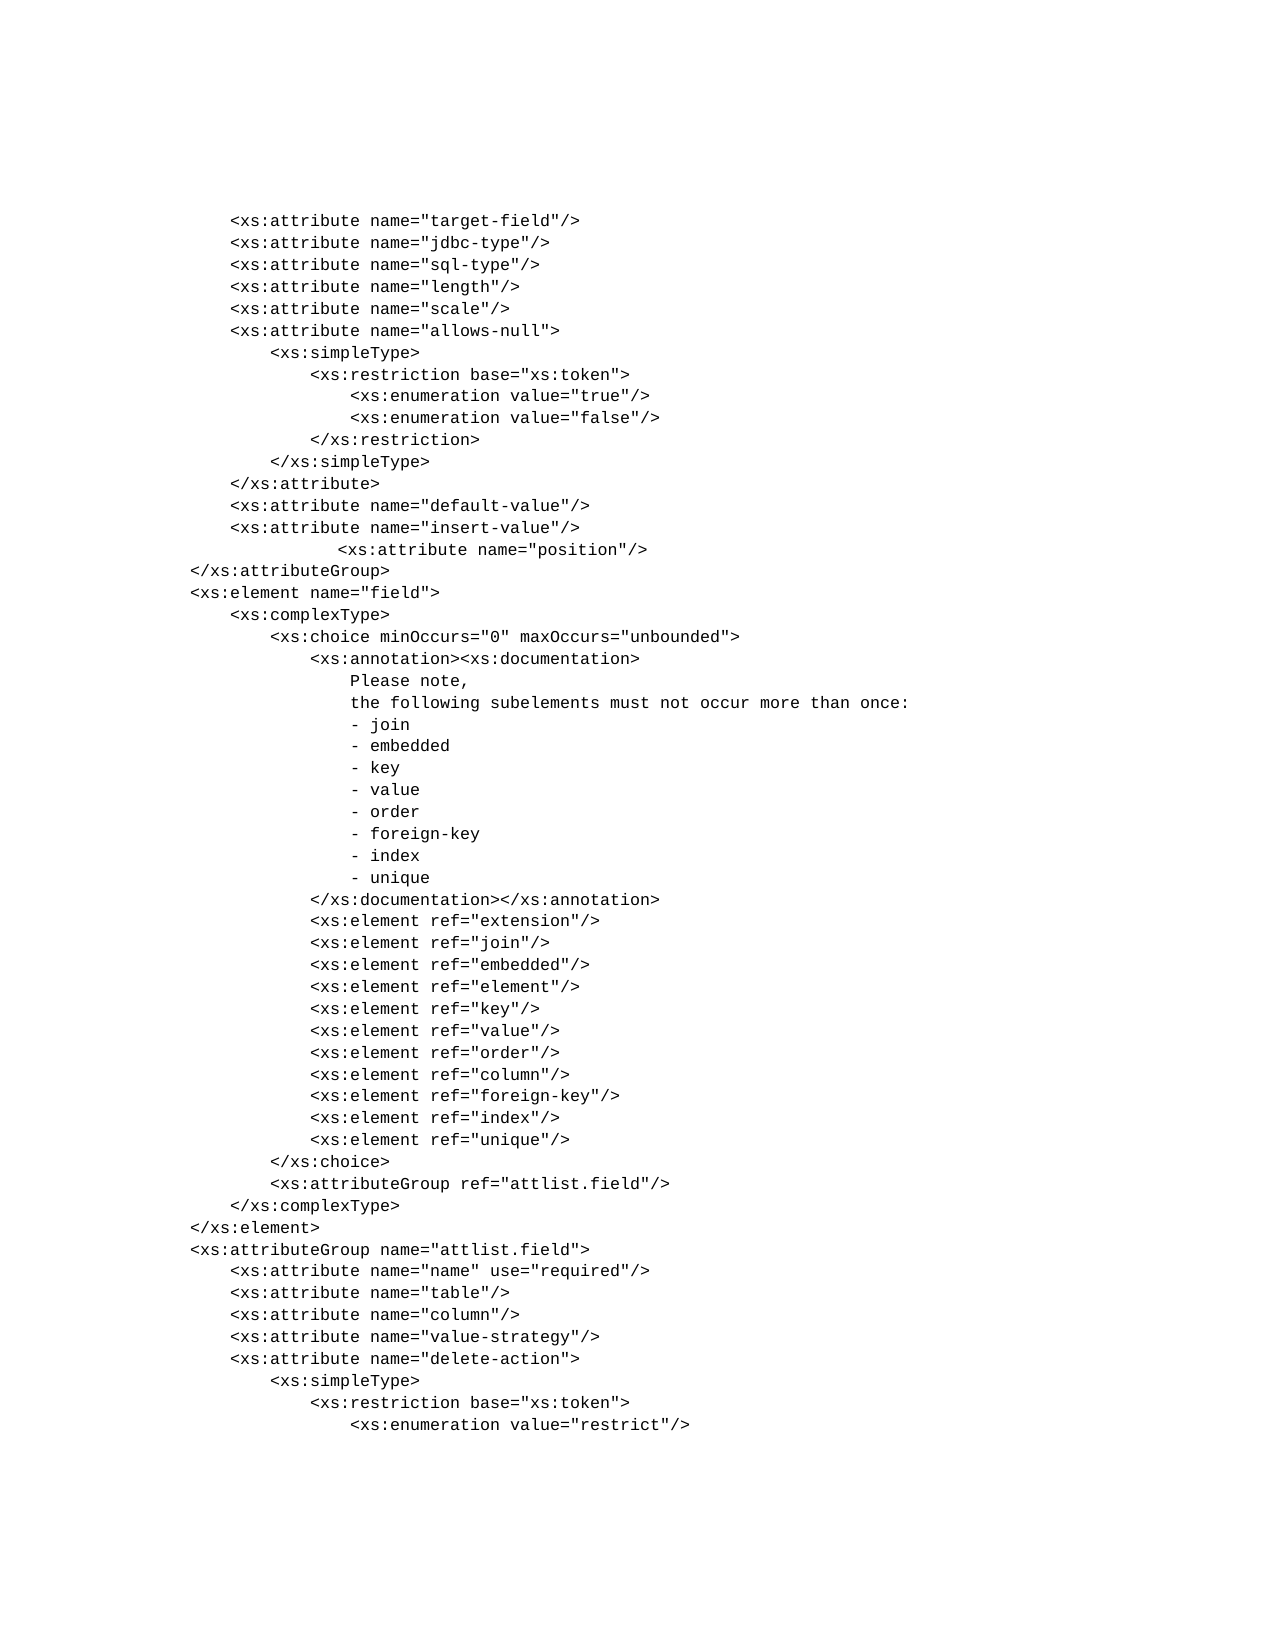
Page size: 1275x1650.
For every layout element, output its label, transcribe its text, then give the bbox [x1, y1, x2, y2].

text - index [150, 844, 1125, 866]
text <xs:attributeGroup name="attlist.field"> [150, 1238, 1125, 1260]
text <xs:element ref="element"/> [150, 976, 1125, 997]
text <xs:element ref="foreign-key"/> [150, 1085, 1125, 1107]
text Please note, [150, 669, 1125, 691]
text <xs:element ref="value"/> [150, 1019, 1125, 1041]
text </xs:simpleType> [150, 451, 1125, 472]
text - join [150, 713, 1125, 735]
text - key [150, 757, 1125, 779]
text - value [150, 779, 1125, 801]
text <xs:annotation><xs:documentation> [150, 647, 1125, 669]
text <xs:element ref="join"/> [150, 932, 1125, 954]
text <xs:attribute name="default-value"/> [150, 494, 1125, 516]
text <xs:element ref="key"/> [150, 997, 1125, 1019]
text <xs:attribute name="scale"/> [150, 297, 1125, 319]
text <xs:attribute name="delete-action"> [150, 1347, 1125, 1369]
text <xs:enumeration value="false"/> [150, 407, 1125, 429]
text </xs:attributeGroup> [150, 560, 1125, 582]
text <xs:attribute name="jdbc-type"/> [150, 232, 1125, 254]
text <xs:attribute name="column"/> [150, 1304, 1125, 1326]
text the following subelements must not occur more than once: [150, 691, 1125, 713]
text </xs:element> [150, 1216, 1125, 1238]
text </xs:complexType> [150, 1194, 1125, 1216]
text <xs:restriction base="xs:token"> [150, 363, 1125, 385]
text <xs:element ref="order"/> [150, 1041, 1125, 1063]
text <xs:restriction base="xs:token"> [150, 1391, 1125, 1413]
text <xs:enumeration value="true"/> [150, 385, 1125, 407]
text <xs:element ref="embedded"/> [150, 954, 1125, 976]
text <xs:choice minOccurs="0" maxOccurs="unbounded"> [150, 626, 1125, 647]
text <xs:attributeGroup ref="attlist.field"/> [150, 1172, 1125, 1194]
text <xs:attribute name="insert-value"/> [150, 516, 1125, 538]
text <xs:element ref="column"/> [150, 1063, 1125, 1085]
text </xs:attribute> [150, 472, 1125, 494]
text <xs:attribute name="target-field"/> [150, 210, 1125, 232]
text <xs:element ref="index"/> [150, 1107, 1125, 1129]
text </xs:choice> [150, 1151, 1125, 1172]
text </xs:restriction> [150, 429, 1125, 451]
text <xs:attribute name="allows-null"> [150, 319, 1125, 341]
text <xs:complexType> [150, 604, 1125, 626]
text <xs:attribute name="name" use="required"/> [150, 1260, 1125, 1282]
text </xs:documentation></xs:annotation> [150, 888, 1125, 910]
text <xs:element ref="extension"/> [150, 910, 1125, 932]
text - foreign-key [150, 822, 1125, 844]
text <xs:attribute name="sql-type"/> [150, 254, 1125, 276]
text - embedded [150, 735, 1125, 757]
text <xs:attribute name="position"/> [150, 538, 1125, 560]
text <xs:attribute name="length"/> [150, 276, 1125, 297]
text <xs:attribute name="table"/> [150, 1282, 1125, 1304]
text - order [150, 801, 1125, 822]
text <xs:simpleType> [150, 341, 1125, 363]
text - unique [150, 866, 1125, 888]
text <xs:enumeration value="restrict"/> [150, 1413, 1125, 1435]
text <xs:simpleType> [150, 1369, 1125, 1391]
text <xs:element name="field"> [150, 582, 1125, 604]
text <xs:attribute name="value-strategy"/> [150, 1326, 1125, 1347]
text <xs:element ref="unique"/> [150, 1129, 1125, 1151]
